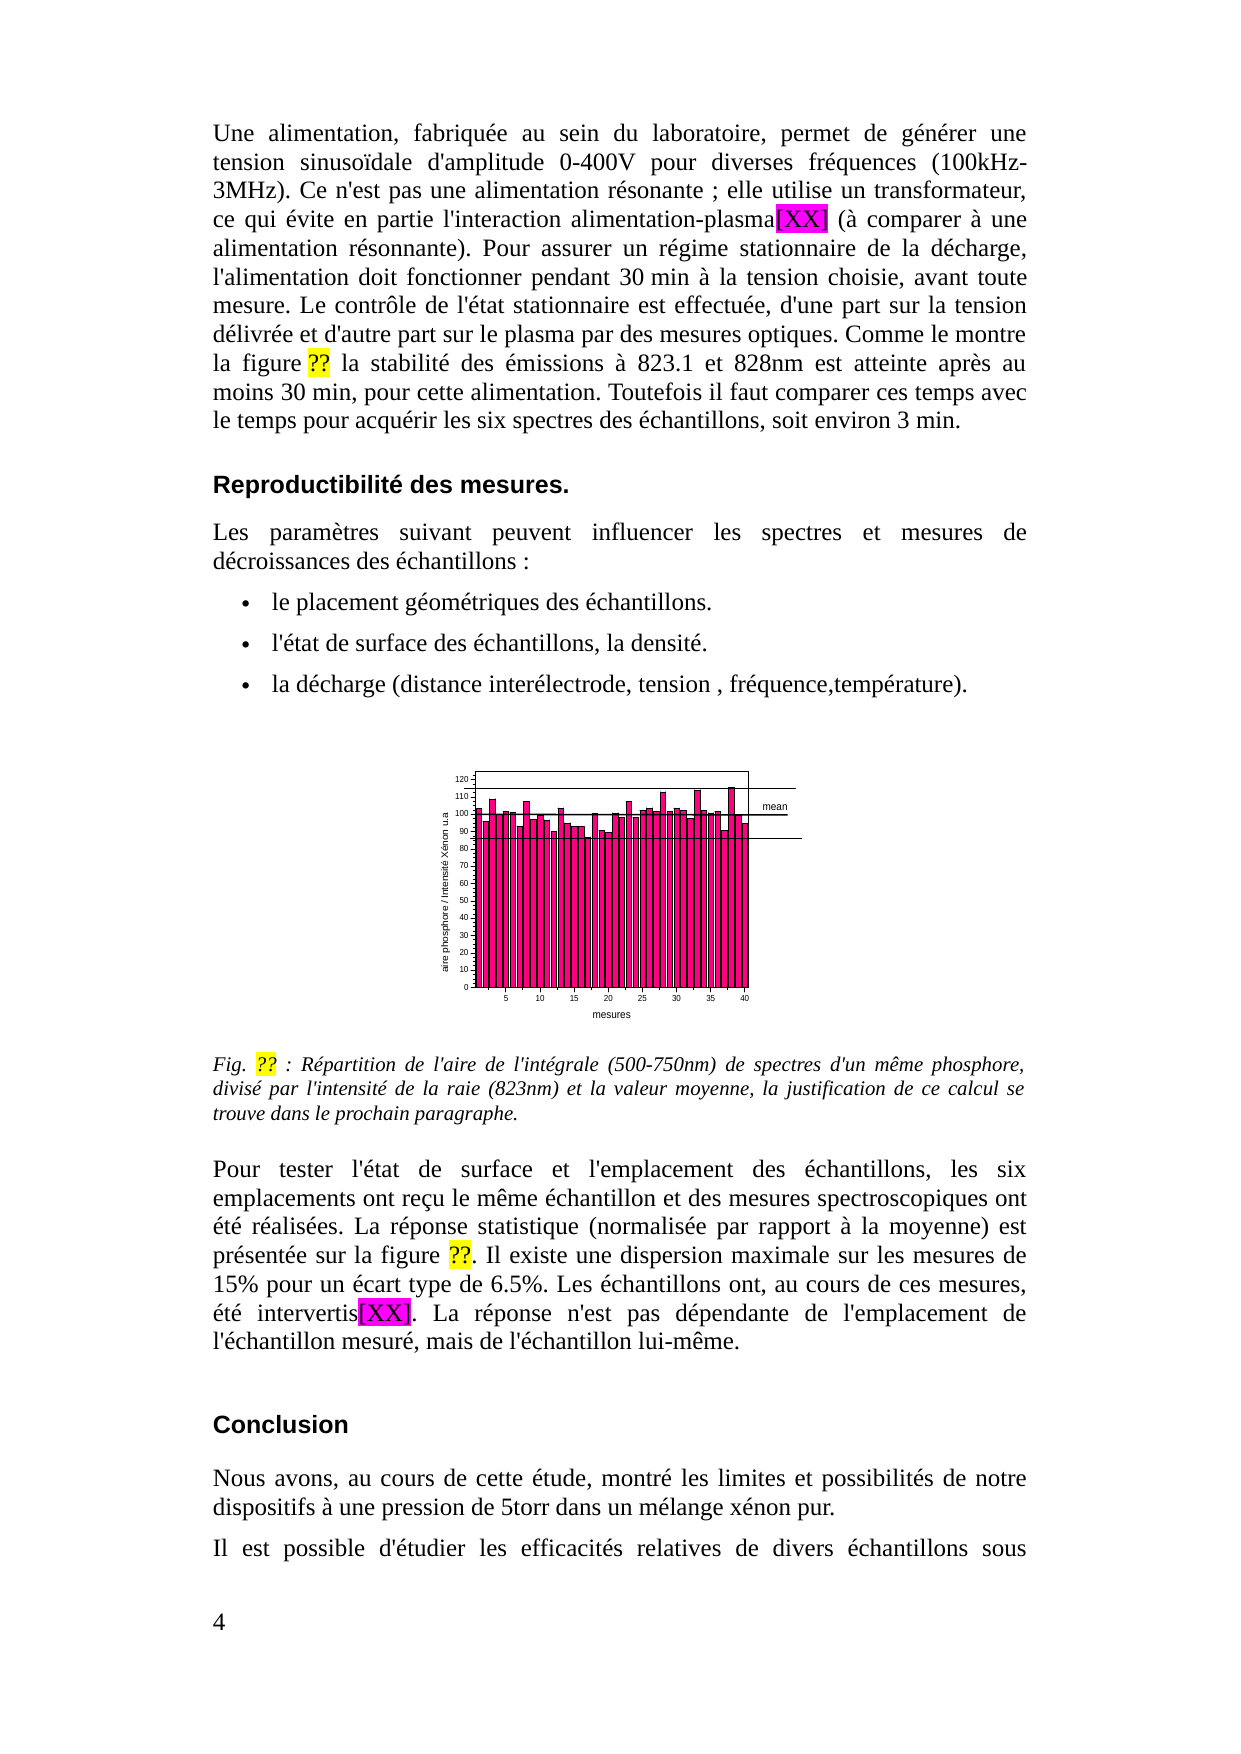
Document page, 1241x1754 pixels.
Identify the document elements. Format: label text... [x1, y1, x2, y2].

subtitle Conclusion [213, 1410, 1028, 1439]
list l'état de surface des échantillons, la densité. [242, 628, 1028, 657]
subtitle Reproductibilité des mesures. [213, 471, 1028, 499]
text Les paramètres suivant peuvent influencer les spectres et mesures de décroissances des échantillons : [213, 517, 1028, 574]
list le placement géométriques des échantillons. [242, 587, 1028, 616]
text Pour tester l'état de surface et l'emplacement des échantillons, les six emplacements ont reçu le même échantillon et des mesures spectroscopiques ont été réalisées. La réponse statistique (normalisée par rapport à la moyenne) est présentée sur la figure ??. Il existe une dispersion maximale sur les mesures de 15% pour un écart type de 6.5%. Les échantillons ont, au cours de ces mesures, été intervertis[XX]. La réponse n'est pas dépendante de l'emplacement de l'échantillon mesuré, mais de l'échantillon lui-même. [213, 1154, 1028, 1355]
text Une alimentation, fabriquée au sein du laboratoire, permet de générer une tension sinusoïdale d'amplitude 0-400V pour diverses fréquences (100kHz-3MHz). Ce n'est pas une alimentation résonante ; elle utilise un transformateur, ce qui évite en partie l'interaction alimentation-plasma[XX] (à comparer à une alimentation résonnante). Pour assurer un régime stationnaire de la décharge, l'alimentation doit fonctionner pendant 30 min à la tension choisie, avant toute mesure. Le contrôle de l'état stationnaire est effectuée, d'une part sur la tension délivrée et d'autre part sur le plasma par des mesures optiques. Comme le montre la figure ?? la stabilité des émissions à 823.1 et 828nm est atteinte après au moins 30 min, pour cette alimentation. Toutefois il faut comparer ces temps avec le temps pour acquérir les six spectres des échantillons, soit environ 3 min. [213, 118, 1028, 434]
list la décharge (distance interélectrode, tension , fréquence,température). [242, 669, 1028, 698]
table_header [213, 740, 401, 1052]
text Nous avons, au cours de cette étude, montré les limites et possibilités de notre dispositifs à une pression de 5torr dans un mélange xénon pur. [213, 1463, 1028, 1521]
text Il est possible d'étudier les efficacités relatives de divers échantillons sous [213, 1533, 1028, 1562]
table_header [839, 740, 1028, 1052]
table_cell Fig. ?? : Répartition de l'aire de l'intégrale (500-750nm) de spectres d'un même phosphore, divisé par l'intensité de la raie (823nm) et la valeur moyenne, la justification de ce calcul se trouve dans le prochain paragraphe. [213, 1052, 1028, 1124]
